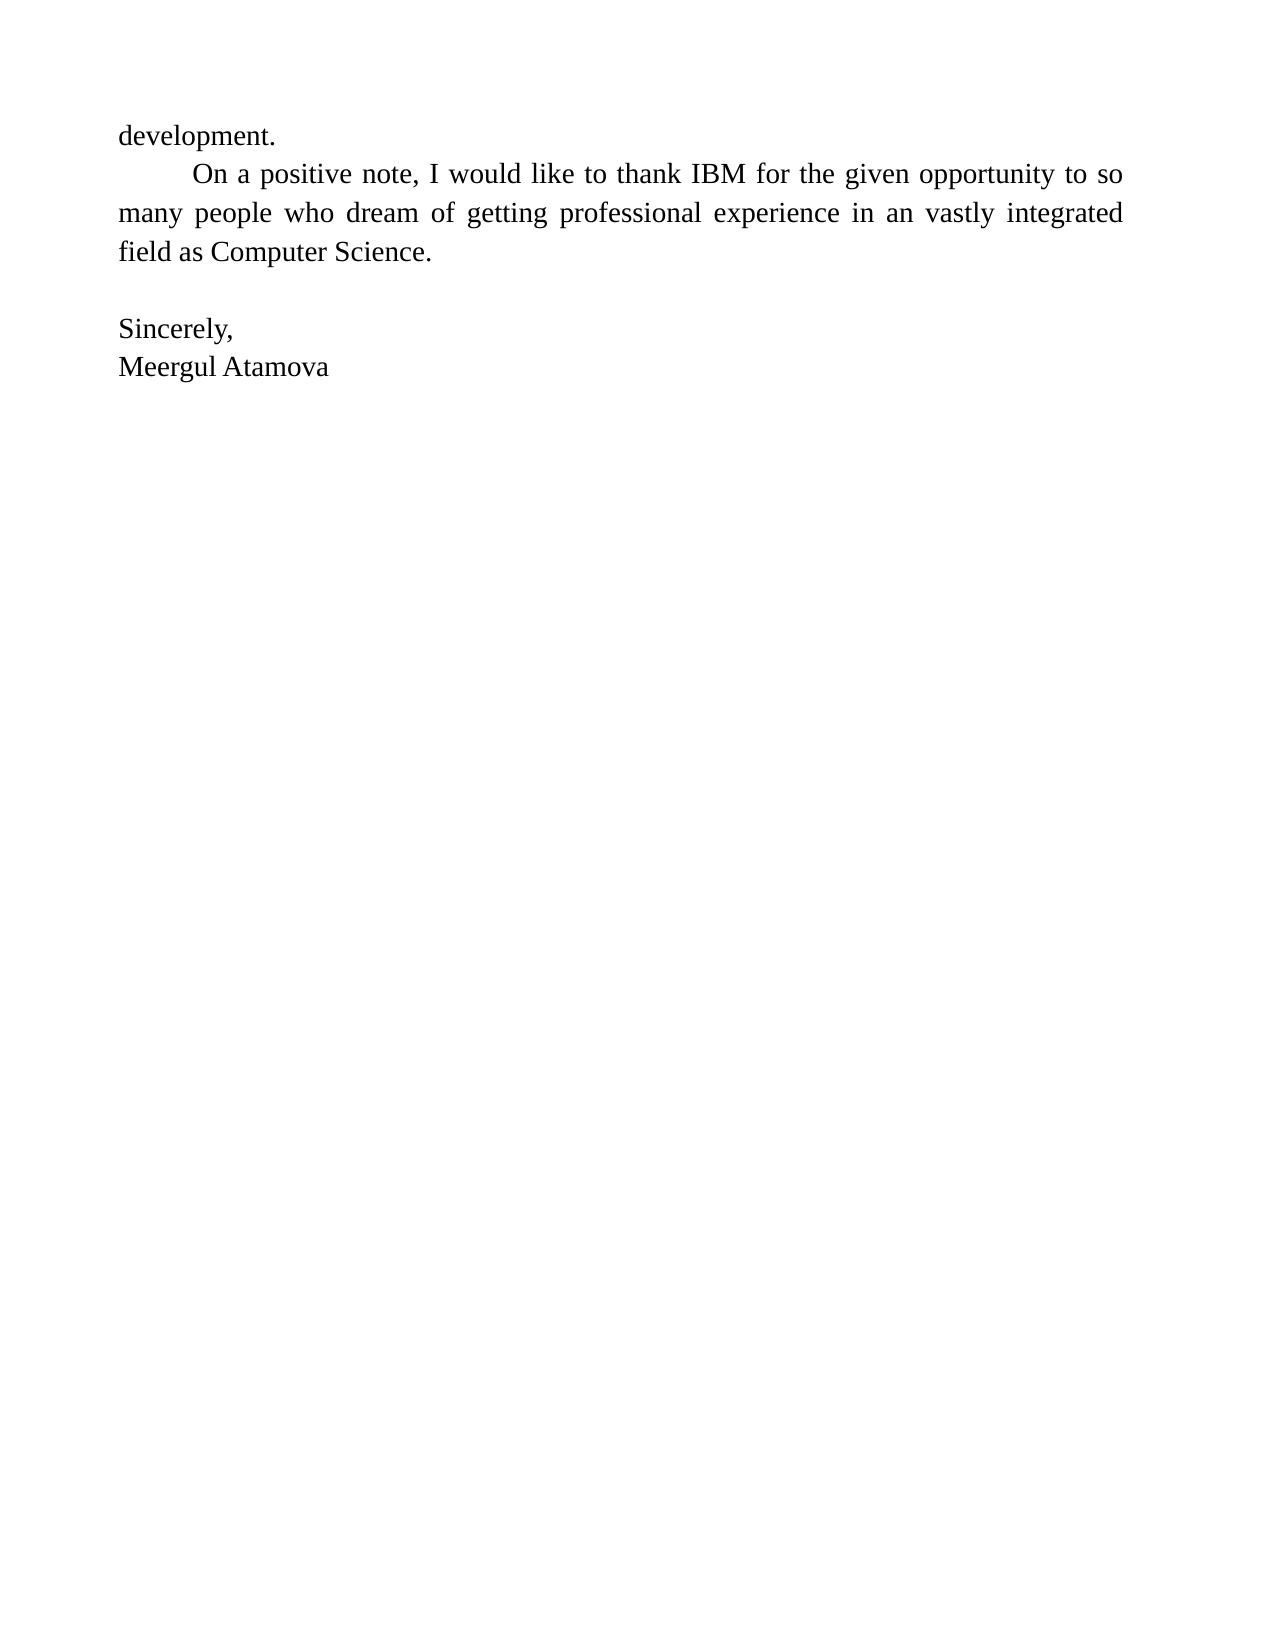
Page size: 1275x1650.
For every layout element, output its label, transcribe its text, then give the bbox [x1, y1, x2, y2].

text Meergul Atamova [118, 349, 1124, 383]
text On a positive note, I would like to thank IBM for the given opportunity to so many people who dream of getting professional experience in an vastly integrated field as Computer Science. [118, 157, 1124, 267]
text development. [118, 118, 1124, 152]
text Sincerely, [118, 311, 1124, 344]
